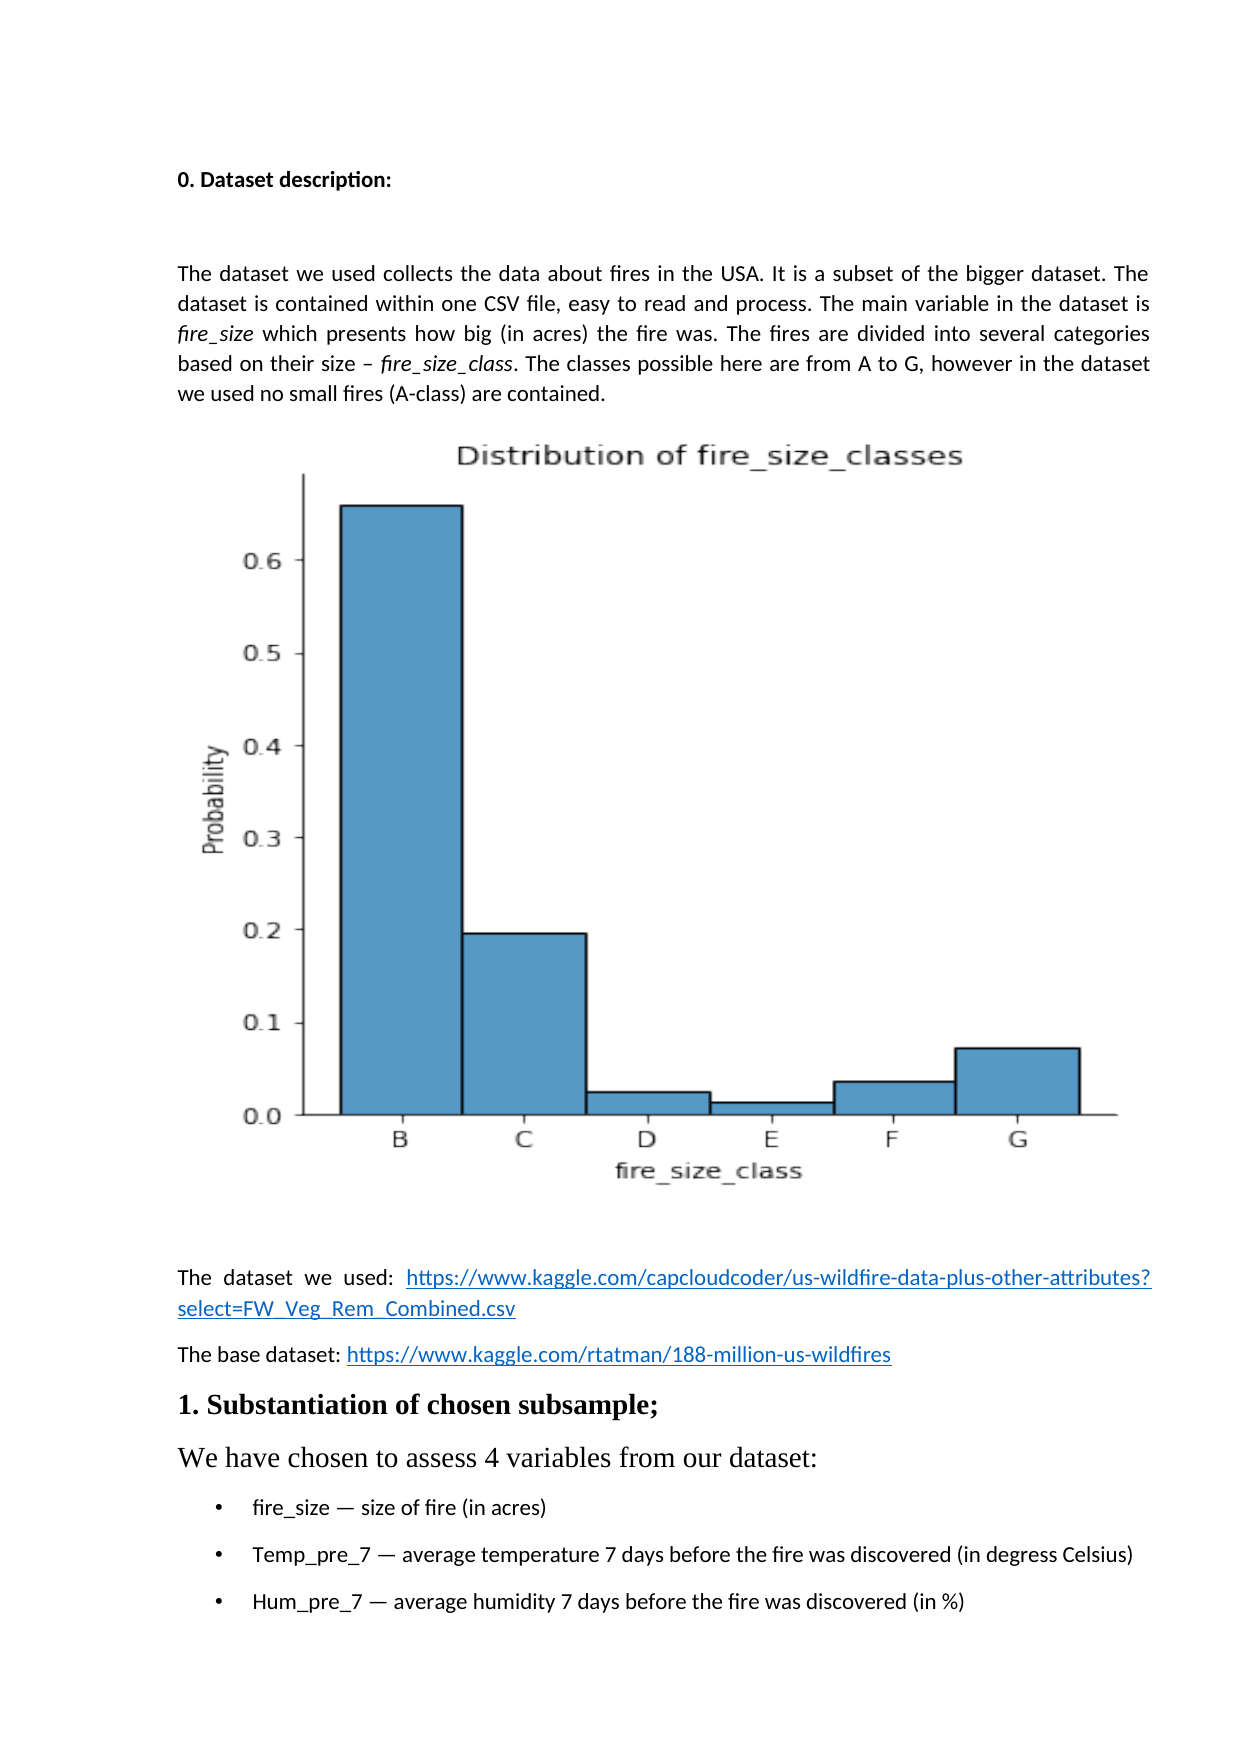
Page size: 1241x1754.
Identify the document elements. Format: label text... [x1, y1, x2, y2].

text The dataset we used: https://www.kaggle.com/capcloudcoder/us-wildfire-data-plus-other-attributes?select=FW_Veg_Rem_Combined.csv [177, 1263, 1152, 1322]
text 0. Dataset description: [177, 165, 1152, 193]
list fire_size — size of fire (in acres) [215, 1493, 1152, 1521]
text We have chosen to assess 4 variables from our dataset: [177, 1440, 1152, 1474]
text The base dataset: https://www.kaggle.com/rtatman/188-million-us-wildfires [177, 1341, 1152, 1368]
list Temp_pre_7 — average temperature 7 days before the fire was discovered (in degress Celsius) [215, 1540, 1152, 1568]
list Hum_pre_7 — average humidity 7 days before the fire was discovered (in %) [215, 1587, 1152, 1615]
text The dataset we used collects the data about fires in the USA. It is a subset of the bigger dataset. The dataset is contained within one CSV file, easy to read and process. The main variable in the dataset is fire_size which presents how big (in acres) the fire was. The fires are divided into several categories based on their size – fire_size_class. The classes possible here are from A to G, however in the dataset we used no small fires (A-class) are contained. [177, 259, 1152, 408]
text 1. Substantiation of chosen subsample; [177, 1387, 1152, 1421]
picture [184, 428, 1133, 1196]
